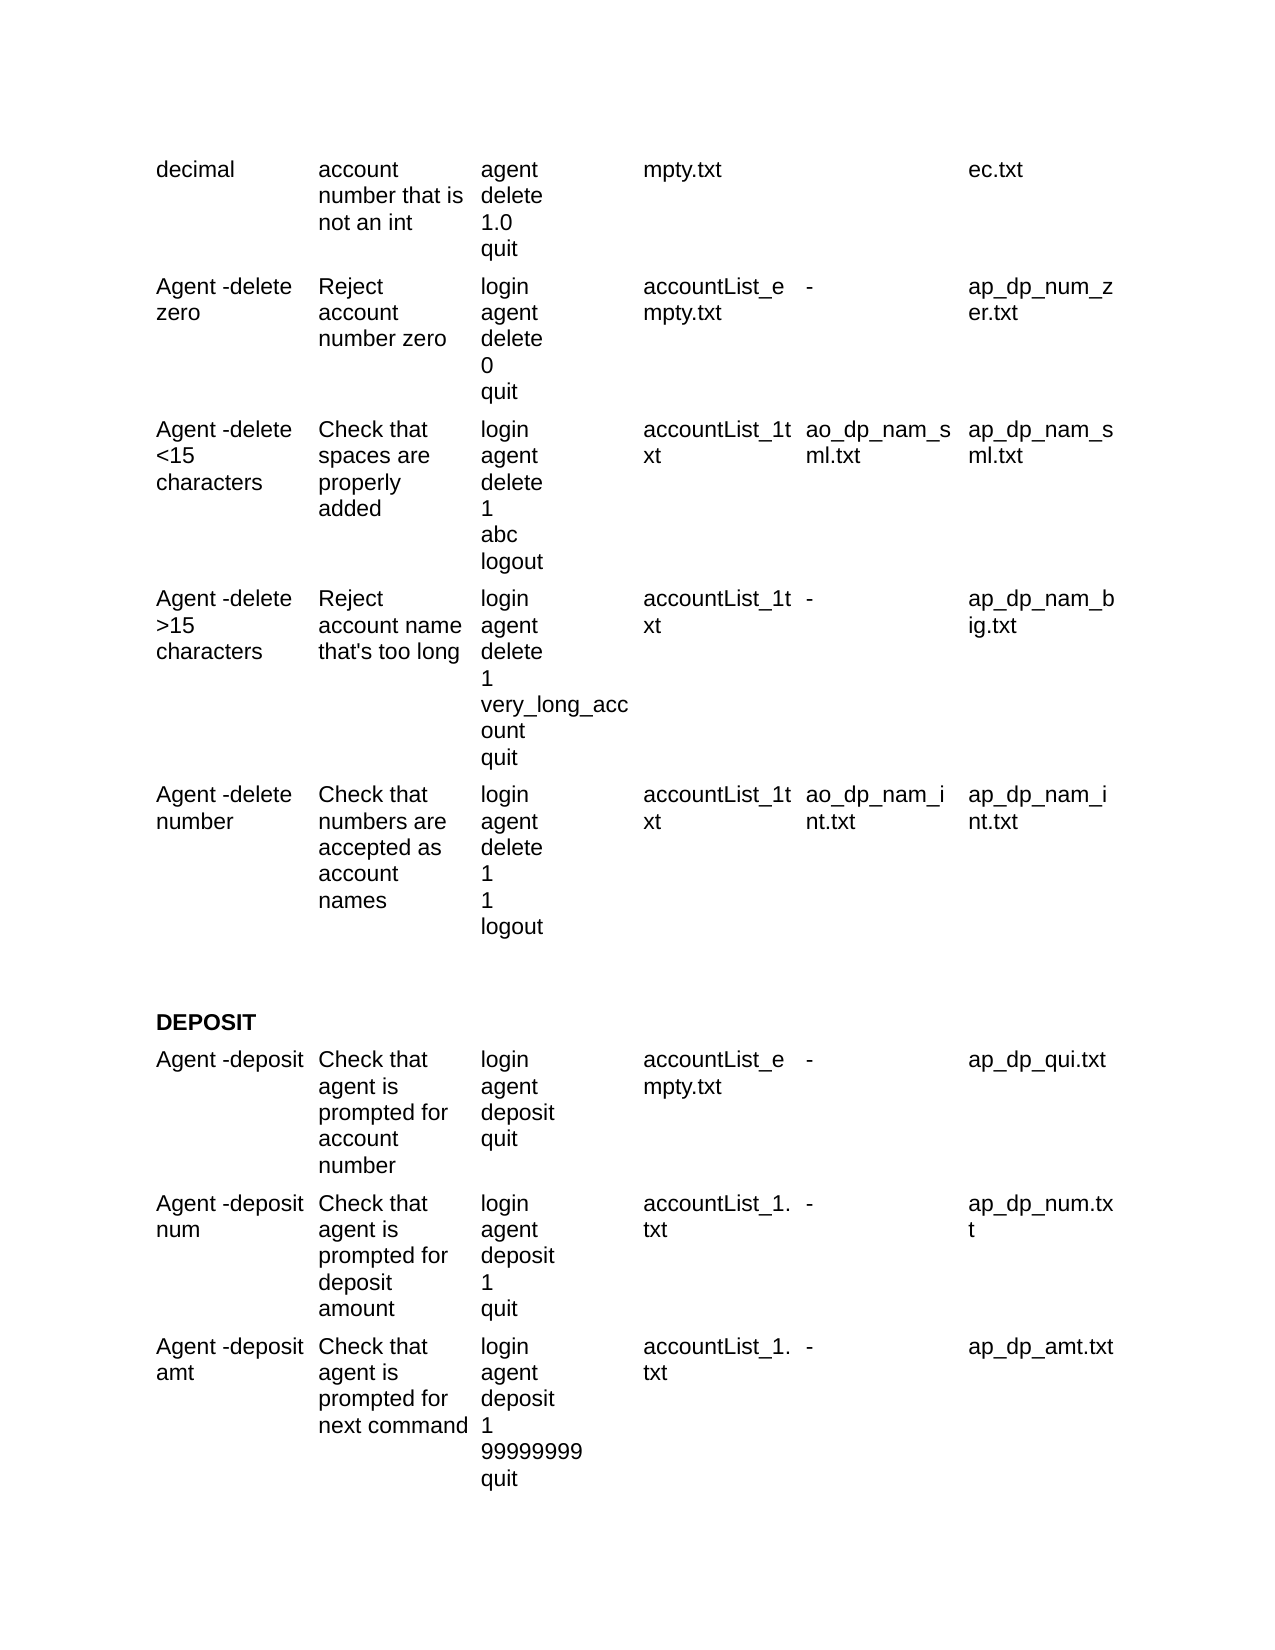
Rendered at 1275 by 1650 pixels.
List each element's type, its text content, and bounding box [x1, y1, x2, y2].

table_cell Agent -delete <15 characters [150, 410, 312, 580]
table_cell Agent -deposit amt [150, 1327, 312, 1497]
table_cell Check that spaces are properly added [313, 410, 475, 580]
table_cell Agent -delete >15 characters [150, 580, 312, 776]
table_cell login agent deposit 1 99999999 quit [475, 1327, 637, 1497]
table_cell Reject account name that's too long [313, 580, 475, 776]
table_cell ap_dp_nam_big.txt [963, 580, 1125, 776]
table_cell login agent delete 1 abc logout [475, 410, 637, 580]
table_cell Check that numbers are accepted as account names [313, 776, 475, 945]
table_cell Check that agent is prompted for next command [313, 1327, 475, 1497]
table_cell Agent -delete number [150, 776, 312, 945]
table_cell accountList_1.txt [638, 1184, 800, 1327]
table_cell login agent deposit quit [475, 1041, 637, 1184]
table_cell - [800, 1041, 962, 1184]
table_header [638, 1003, 800, 1041]
table_cell accountList_empty.txt [638, 1041, 800, 1184]
table_cell Reject account number zero [313, 267, 475, 410]
table_cell - [800, 1327, 962, 1497]
table_cell Agent -delete zero [150, 267, 312, 410]
table_cell decimal [150, 150, 312, 267]
table_cell accountList_1txt [638, 580, 800, 776]
table_cell accountList_1txt [638, 776, 800, 945]
table_cell account number that is not an int [313, 150, 475, 267]
table_cell ap_dp_qui.txt [963, 1041, 1125, 1184]
table_cell ap_dp_nam_sml.txt [963, 410, 1125, 580]
table_cell login agent deposit 1 quit [475, 1184, 637, 1327]
table_cell - [800, 150, 962, 267]
table_cell accountList_empty.txt [638, 267, 800, 410]
table_header [313, 1003, 475, 1041]
table_cell agent delete 1.0 quit [475, 150, 637, 267]
table_cell ao_dp_nam_int.txt [800, 776, 962, 945]
table_cell - [800, 1184, 962, 1327]
table_cell Check that agent is prompted for deposit amount [313, 1184, 475, 1327]
table_header [475, 1003, 637, 1041]
table_cell - [800, 580, 962, 776]
table_cell accountList_1txt [638, 410, 800, 580]
table_header [800, 1003, 962, 1041]
table_header [963, 1003, 1125, 1041]
table_cell mpty.txt [638, 150, 800, 267]
table_cell ao_dp_nam_sml.txt [800, 410, 962, 580]
table_cell ap_dp_num.txt [963, 1184, 1125, 1327]
table_cell ap_dp_num_zer.txt [963, 267, 1125, 410]
table_cell ap_dp_amt.txt [963, 1327, 1125, 1497]
table_cell login agent delete 0 quit [475, 267, 637, 410]
table_cell Check that agent is prompted for account number [313, 1041, 475, 1184]
table_cell login agent delete 1 very_long_account quit [475, 580, 637, 776]
table_cell accountList_1.txt [638, 1327, 800, 1497]
table_cell Agent -deposit num [150, 1184, 312, 1327]
table_cell ec.txt [963, 150, 1125, 267]
table_cell - [800, 267, 962, 410]
table_cell login agent delete 1 1 logout [475, 776, 637, 945]
table_cell ap_dp_nam_int.txt [963, 776, 1125, 945]
table_cell Agent -deposit [150, 1041, 312, 1184]
table_header DEPOSIT [150, 1003, 312, 1041]
